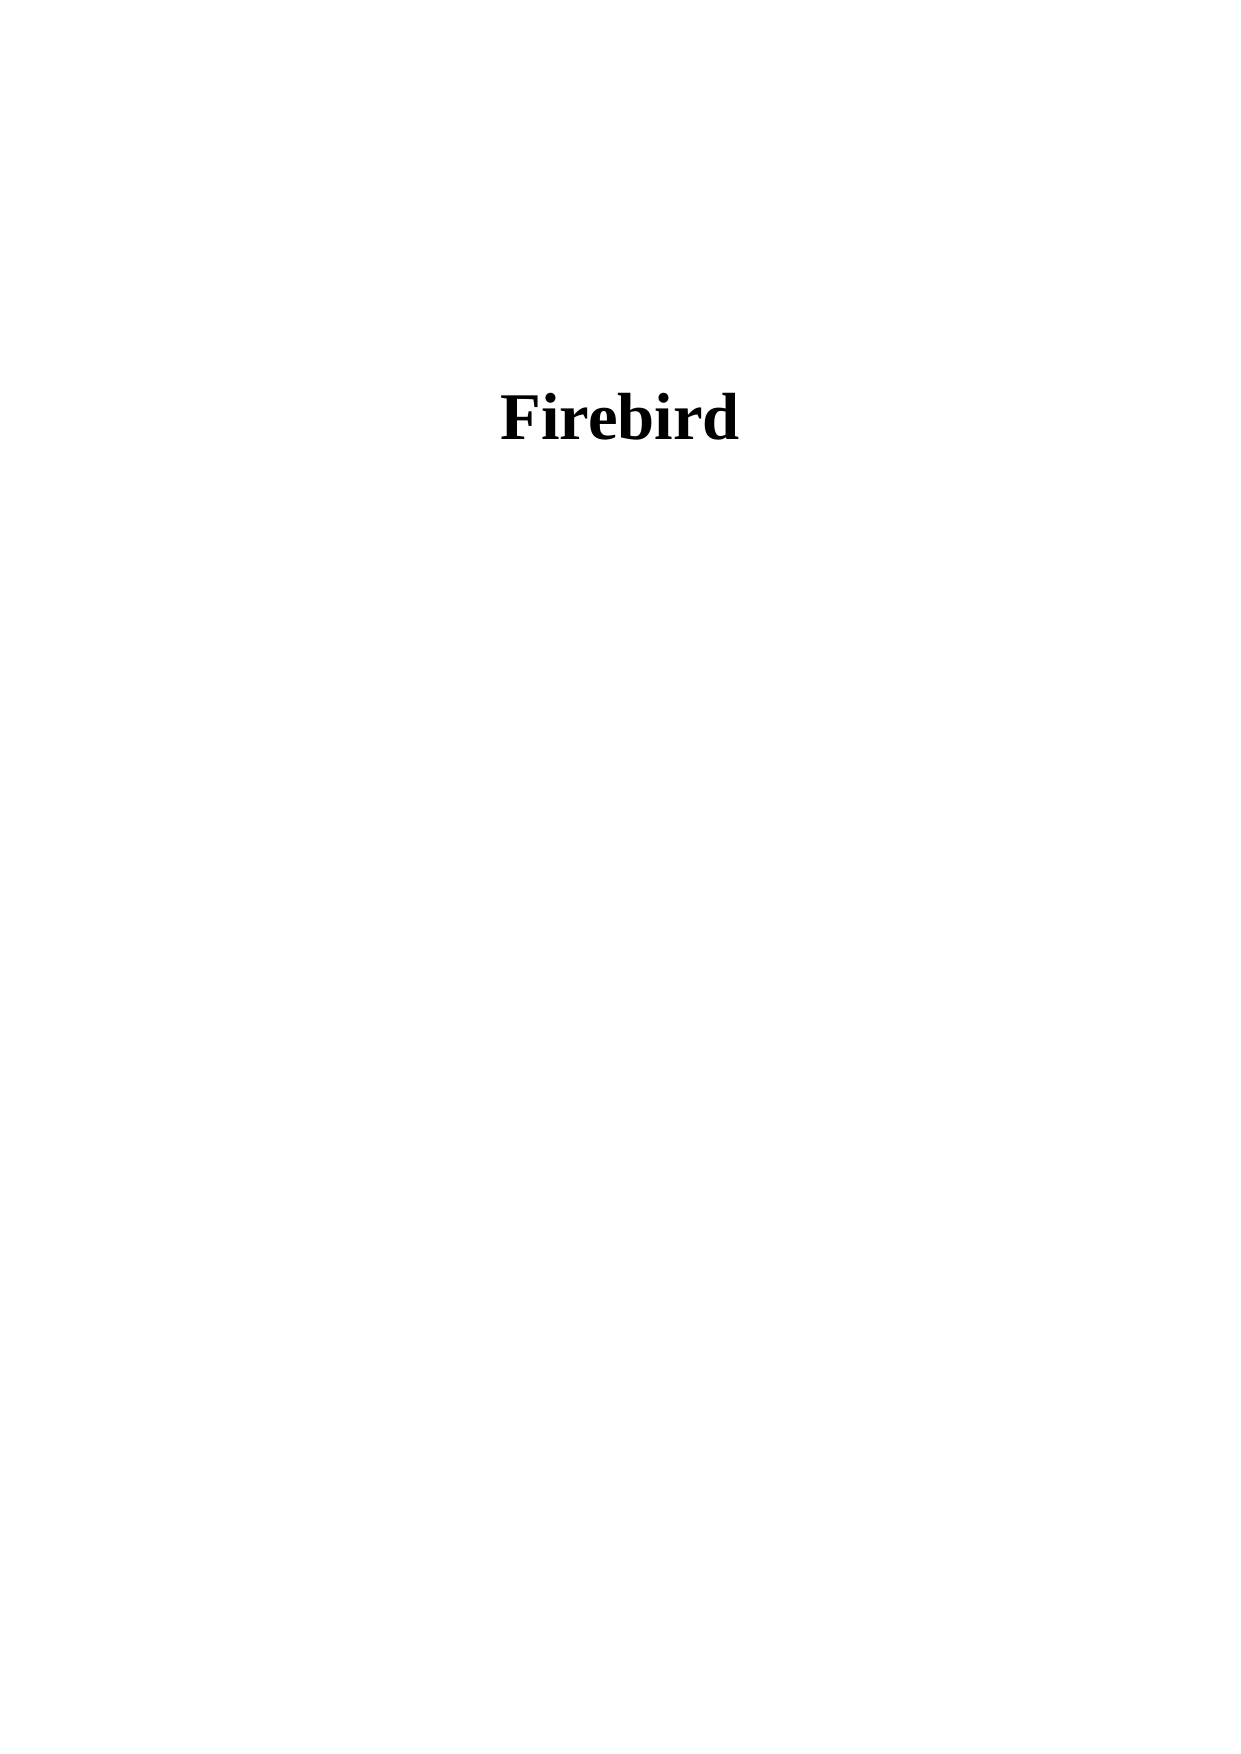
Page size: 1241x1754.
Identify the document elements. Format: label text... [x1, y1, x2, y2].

text Firebird [118, 377, 1122, 453]
